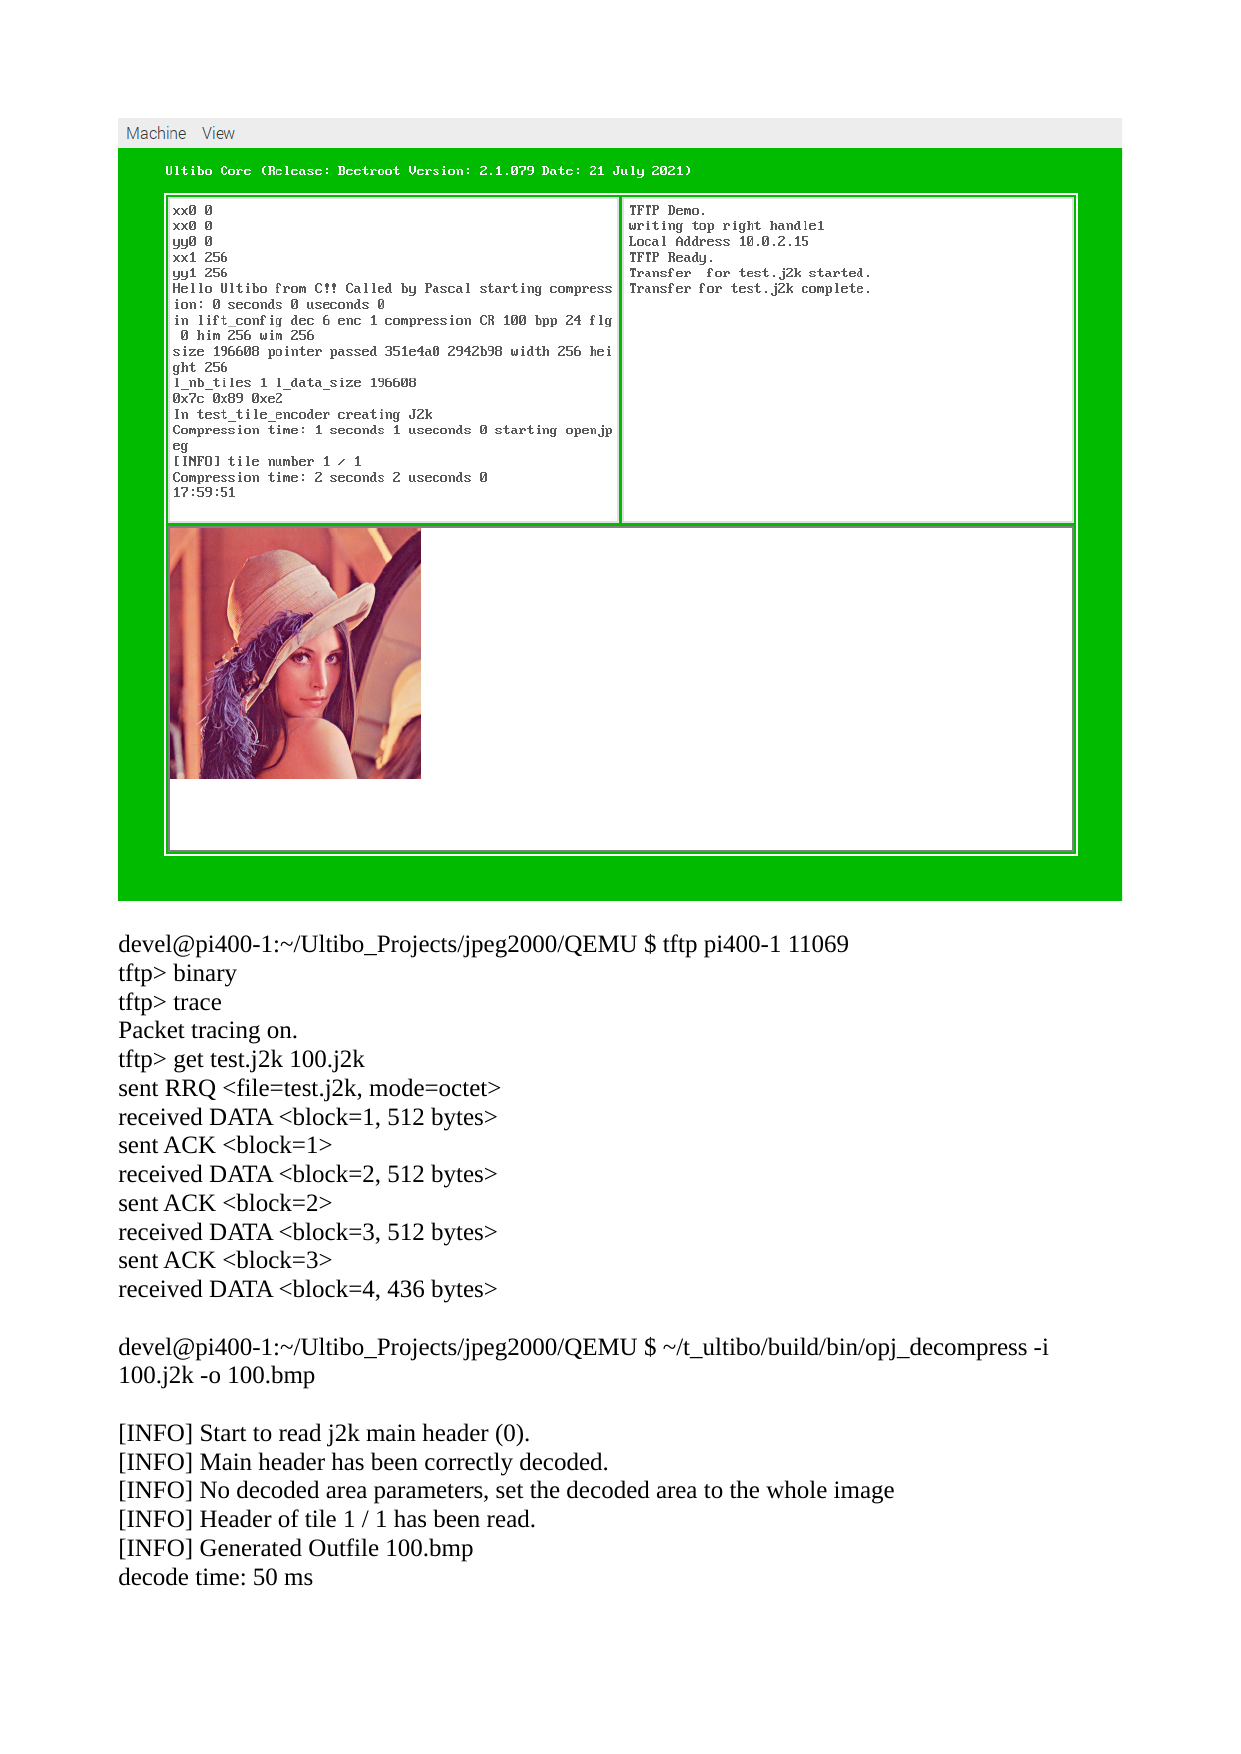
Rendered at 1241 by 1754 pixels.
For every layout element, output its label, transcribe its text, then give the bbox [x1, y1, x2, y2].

text sent ACK <block=1> [118, 1130, 1122, 1159]
text devel@pi400-1:~/Ultibo_Projects/jpeg2000/QEMU $ tftp pi400-1 11069 [118, 929, 1122, 958]
text tftp> get test.j2k 100.j2k [118, 1044, 1122, 1073]
text sent ACK <block=2> [118, 1188, 1122, 1217]
text tftp> trace [118, 987, 1122, 1015]
picture [118, 118, 1123, 901]
text decode time: 50 ms [118, 1562, 1122, 1590]
text [INFO] No decoded area parameters, set the decoded area to the whole image [118, 1475, 1122, 1504]
text sent RRQ <file=test.j2k, mode=octet> [118, 1073, 1122, 1102]
text received DATA <block=2, 512 bytes> [118, 1159, 1122, 1188]
text [INFO] Main header has been correctly decoded. [118, 1447, 1122, 1475]
text Packet tracing on. [118, 1015, 1122, 1044]
text devel@pi400-1:~/Ultibo_Projects/jpeg2000/QEMU $ ~/t_ultibo/build/bin/opj_decompress -i 100.j2k -o 100.bmp [118, 1332, 1122, 1389]
text [INFO] Start to read j2k main header (0). [118, 1418, 1122, 1447]
text [INFO] Header of tile 1 / 1 has been read. [118, 1504, 1122, 1533]
text received DATA <block=1, 512 bytes> [118, 1102, 1122, 1130]
text tftp> binary [118, 958, 1122, 987]
text received DATA <block=4, 436 bytes> [118, 1274, 1122, 1303]
text received DATA <block=3, 512 bytes> [118, 1217, 1122, 1245]
text sent ACK <block=3> [118, 1245, 1122, 1274]
text [INFO] Generated Outfile 100.bmp [118, 1533, 1122, 1562]
